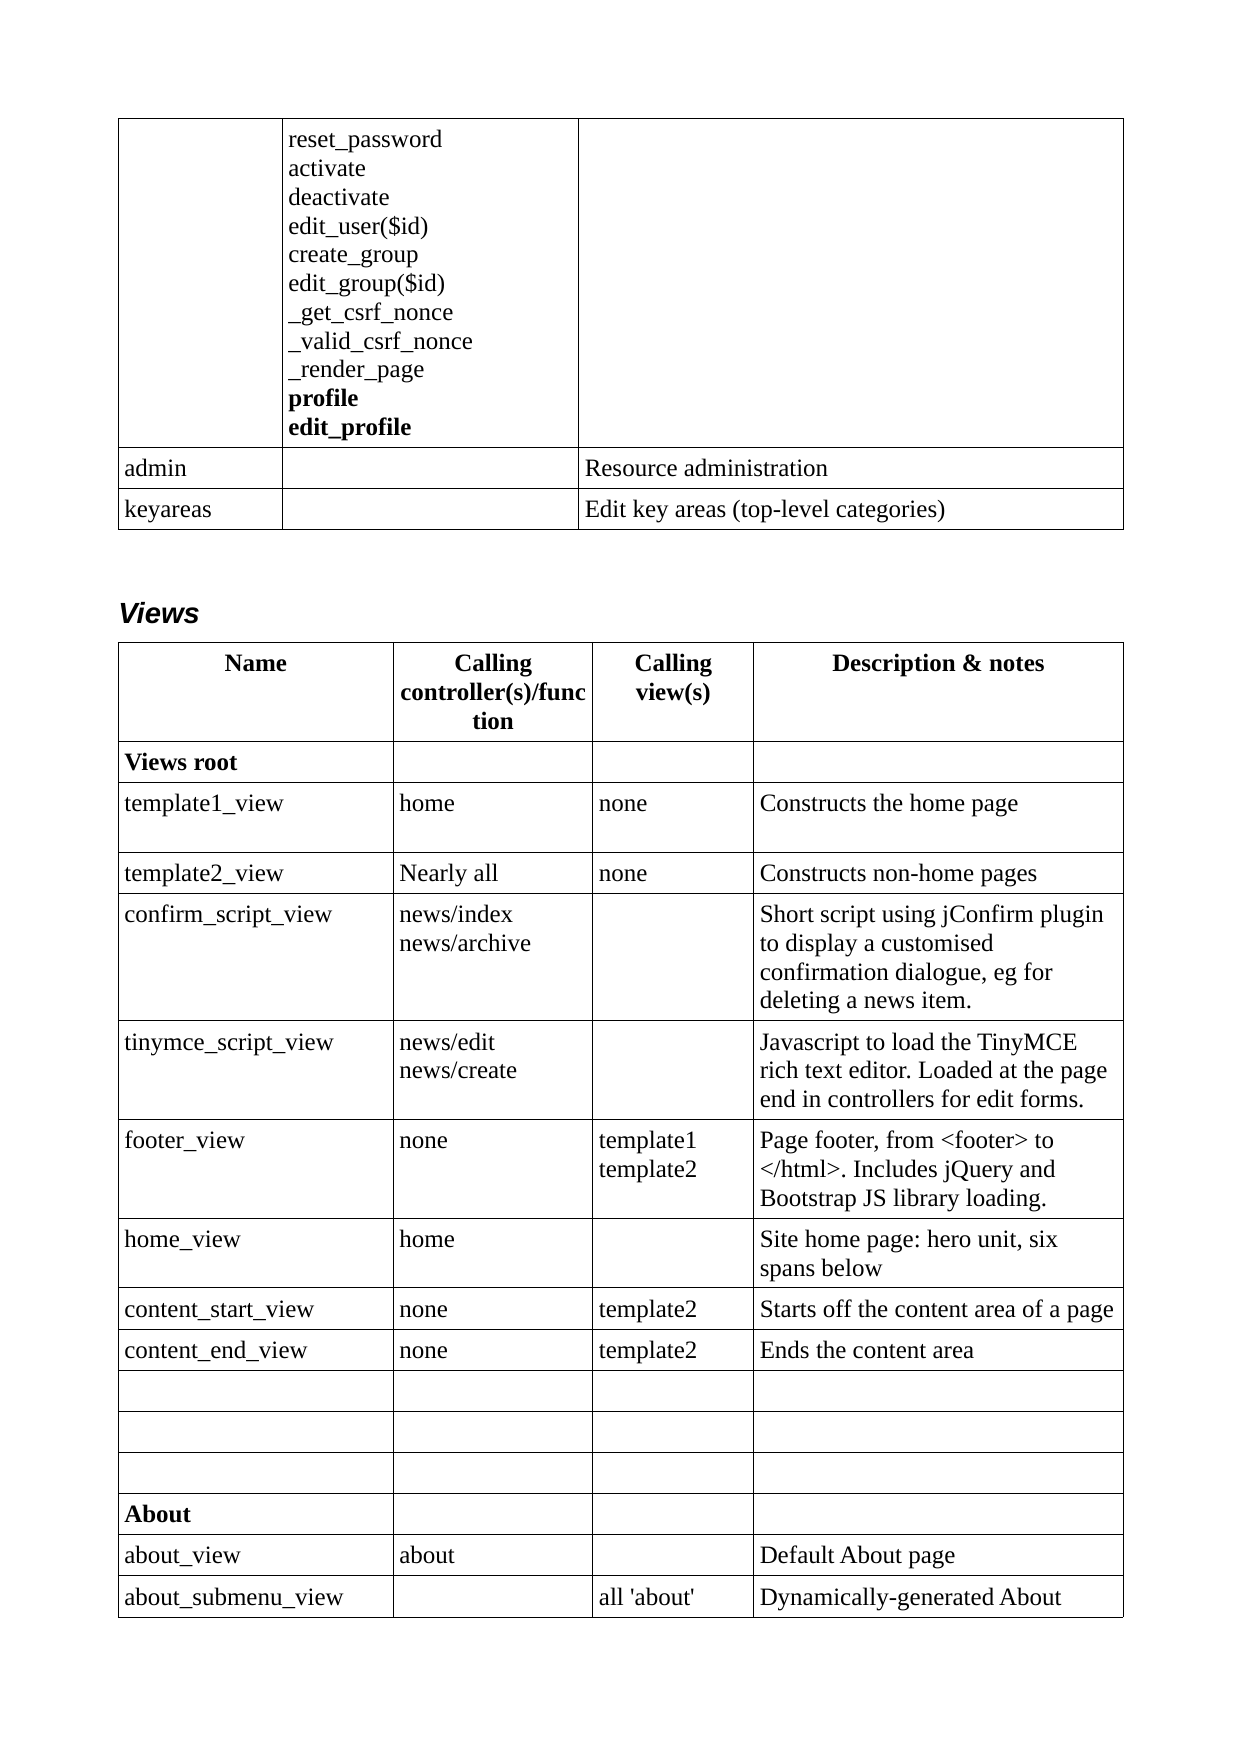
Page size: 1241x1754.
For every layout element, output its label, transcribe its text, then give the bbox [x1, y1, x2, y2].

table_cell home [394, 783, 592, 852]
table_cell [119, 1371, 393, 1411]
table_cell none [593, 853, 753, 893]
table_cell about [394, 1535, 592, 1575]
table_cell [754, 1371, 1123, 1411]
table_cell news/index news/archive [394, 894, 592, 1020]
subtitle Views [118, 596, 1122, 629]
table_cell about_view [119, 1535, 393, 1575]
table_cell content_end_view [119, 1330, 393, 1369]
table_cell [394, 1576, 592, 1616]
table_cell [283, 489, 578, 529]
table_header Description & notes [754, 643, 1123, 741]
table_cell [119, 1412, 393, 1452]
table_cell content_start_view [119, 1288, 393, 1328]
table_cell [394, 1371, 592, 1411]
table_cell [754, 742, 1123, 782]
table_cell Views root [119, 742, 393, 782]
table_cell Edit key areas (top-level categories) [579, 489, 1123, 529]
table_cell confirm_script_view [119, 894, 393, 1020]
table_cell Dynamically-generated About [754, 1576, 1123, 1616]
table_cell [593, 1412, 753, 1452]
table_cell [119, 1453, 393, 1493]
table_cell Ends the content area [754, 1330, 1123, 1369]
table_cell [593, 1021, 753, 1119]
table_cell About [119, 1494, 393, 1534]
table_cell none [394, 1288, 592, 1328]
table_cell [579, 119, 1123, 447]
table_cell about_submenu_view [119, 1576, 393, 1616]
table_header Calling controller(s)/function [394, 643, 592, 741]
table_cell [593, 1453, 753, 1493]
table_cell Nearly all [394, 853, 592, 893]
table_cell template1 template2 [593, 1120, 753, 1217]
table_cell [593, 1494, 753, 1534]
table_cell home_view [119, 1219, 393, 1287]
table_cell template2 [593, 1288, 753, 1328]
table_cell template2_view [119, 853, 393, 893]
table_cell news/edit news/create [394, 1021, 592, 1119]
table_cell Site home page: hero unit, six spans below [754, 1219, 1123, 1287]
table_cell all 'about' [593, 1576, 753, 1616]
table_cell [394, 1494, 592, 1534]
table_cell Short script using jConfirm plugin to display a customised confirmation dialogue, eg for deleting a news item. [754, 894, 1123, 1020]
table_cell Resource administration [579, 448, 1123, 488]
table_cell footer_view [119, 1120, 393, 1217]
table_cell admin [119, 448, 282, 488]
table_cell [593, 894, 753, 1020]
table_cell none [394, 1330, 592, 1369]
table_cell [593, 1535, 753, 1575]
table_header Calling view(s) [593, 643, 753, 741]
table_cell Page footer, from <footer> to </html>. Includes jQuery and Bootstrap JS library loading. [754, 1120, 1123, 1217]
table_cell [593, 1219, 753, 1287]
table_cell Default About page [754, 1535, 1123, 1575]
table_cell [754, 1453, 1123, 1493]
table_cell [754, 1494, 1123, 1534]
table_cell keyareas [119, 489, 282, 529]
table_cell Starts off the content area of a page [754, 1288, 1123, 1328]
table_cell Javascript to load the TinyMCE rich text editor. Loaded at the page end in controllers for edit forms. [754, 1021, 1123, 1119]
table_cell [593, 742, 753, 782]
table_header Name [119, 643, 393, 741]
table_cell [394, 1453, 592, 1493]
table_cell template1_view [119, 783, 393, 852]
table_cell home [394, 1219, 592, 1287]
table_cell Constructs the home page [754, 783, 1123, 852]
table_cell [593, 1371, 753, 1411]
table_cell none [394, 1120, 592, 1217]
table_cell [283, 448, 578, 488]
table_cell template2 [593, 1330, 753, 1369]
table_cell [394, 1412, 592, 1452]
table_cell Constructs non-home pages [754, 853, 1123, 893]
table_cell none [593, 783, 753, 852]
table_cell [394, 742, 592, 782]
table_cell [119, 119, 282, 447]
table_cell reset_password activate deactivate edit_user($id) create_group edit_group($id) _get_csrf_nonce _valid_csrf_nonce _render_page profile edit_profile [283, 119, 578, 447]
table_cell tinymce_script_view [119, 1021, 393, 1119]
table_cell [754, 1412, 1123, 1452]
